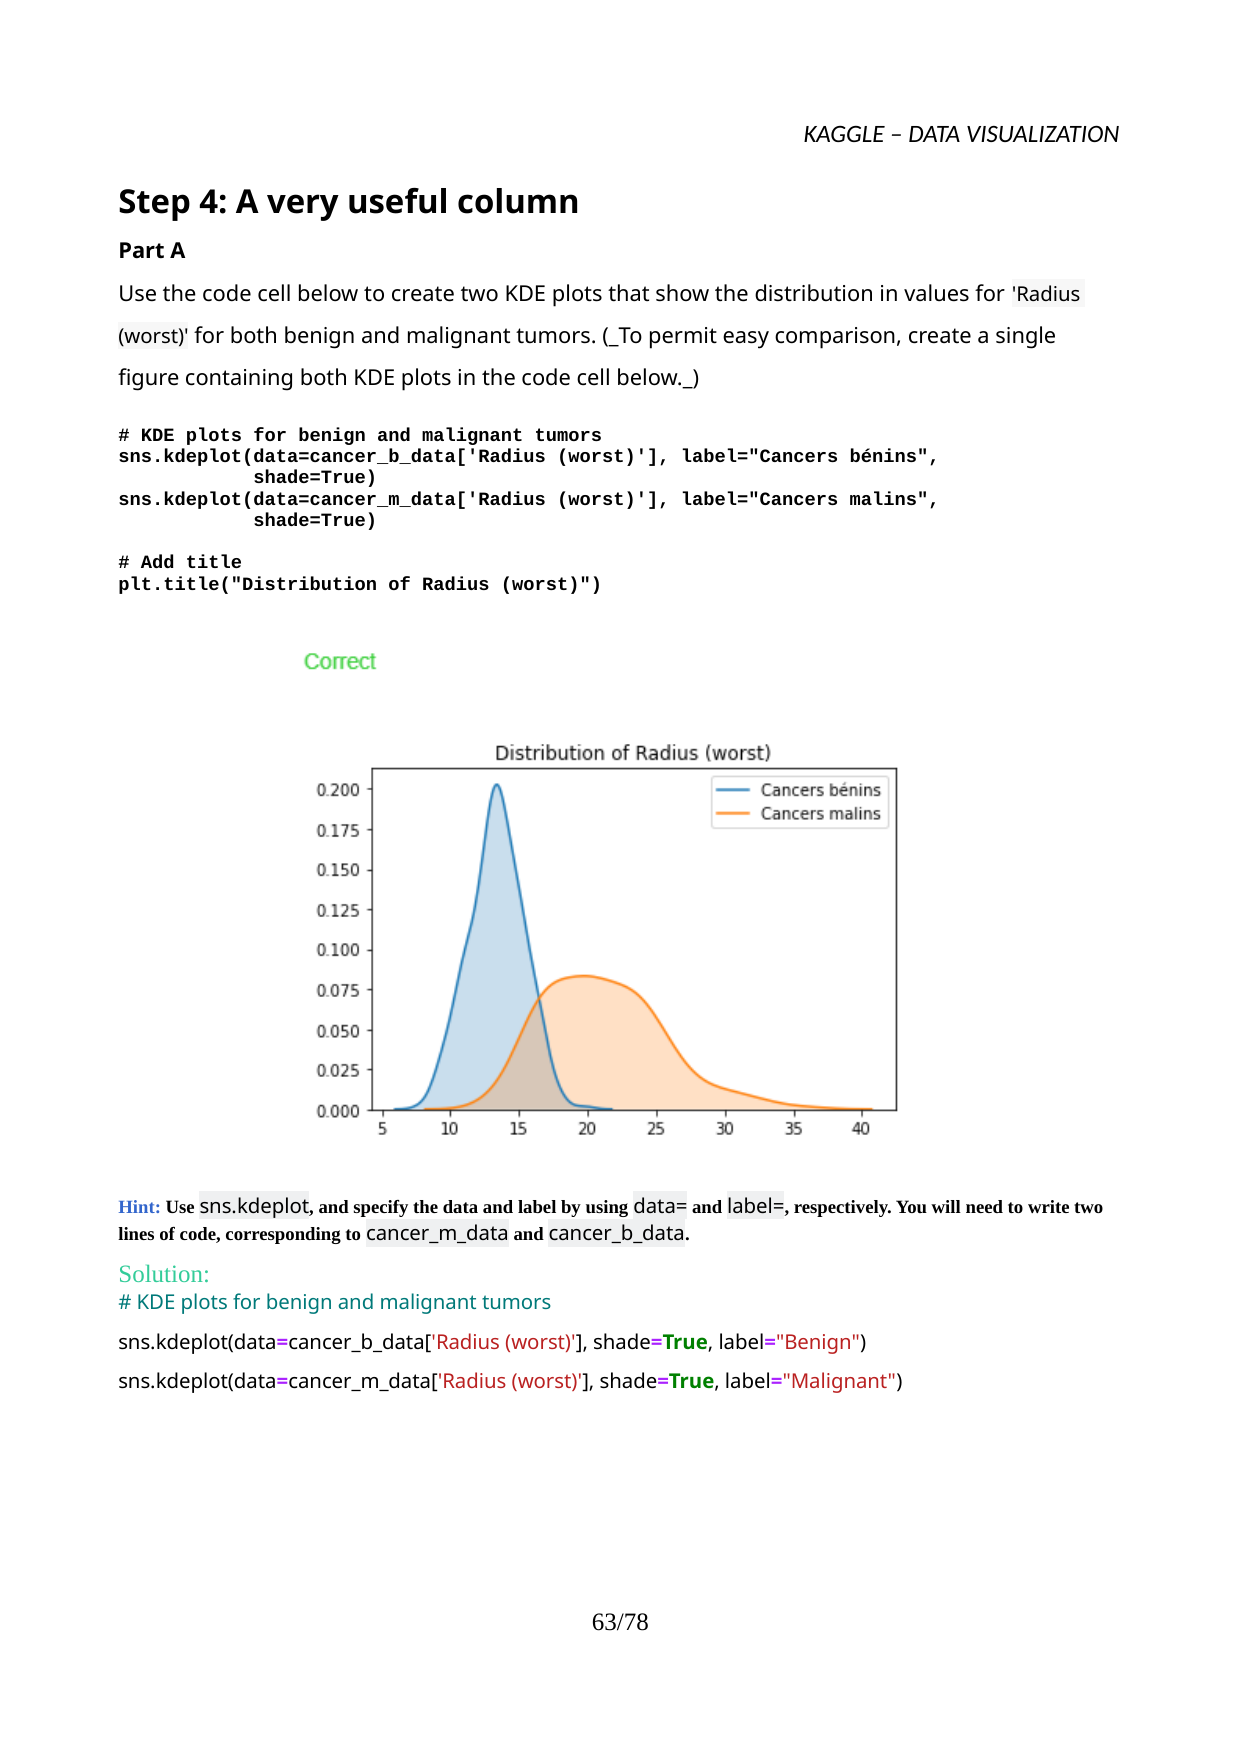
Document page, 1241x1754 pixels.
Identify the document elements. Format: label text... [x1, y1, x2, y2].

text Hint: Use sns.kdeplot, and specify the data and label by using data= and label=, respectively. You will need to write two lines of code, corresponding to cancer_m_data and cancer_b_data. [118, 1191, 1122, 1247]
picture [284, 617, 957, 1171]
text Use the code cell below to create two KDE plots that show the distribution in values for 'Radius (worst)' for both benign and malignant tumors. (_To permit easy comparison, create a single figure containing both KDE plots in the code cell below._) [118, 278, 1122, 392]
text Solution: [118, 1259, 1122, 1288]
text sns.kdeplot(data=cancer_m_data['Radius (worst)'], shade=True, label="Malignant") [118, 1367, 1122, 1394]
text # Add title [118, 553, 1122, 574]
text plt.title("Distribution of Radius (worst)") [118, 574, 1122, 596]
text sns.kdeplot(data=cancer_m_data['Radius (worst)'], label="Cancers malins", [118, 489, 1122, 511]
text shade=True) [118, 468, 1122, 489]
text # KDE plots for benign and malignant tumors [118, 1288, 1122, 1316]
subtitle Part A [118, 235, 1122, 265]
text sns.kdeplot(data=cancer_b_data['Radius (worst)'], label="Cancers bénins", [118, 447, 1122, 468]
text shade=True) [118, 511, 1122, 532]
text sns.kdeplot(data=cancer_b_data['Radius (worst)'], shade=True, label="Benign") [118, 1327, 1122, 1355]
text # KDE plots for benign and malignant tumors [118, 426, 1122, 447]
subtitle Step 4: A very useful column [118, 178, 1122, 223]
